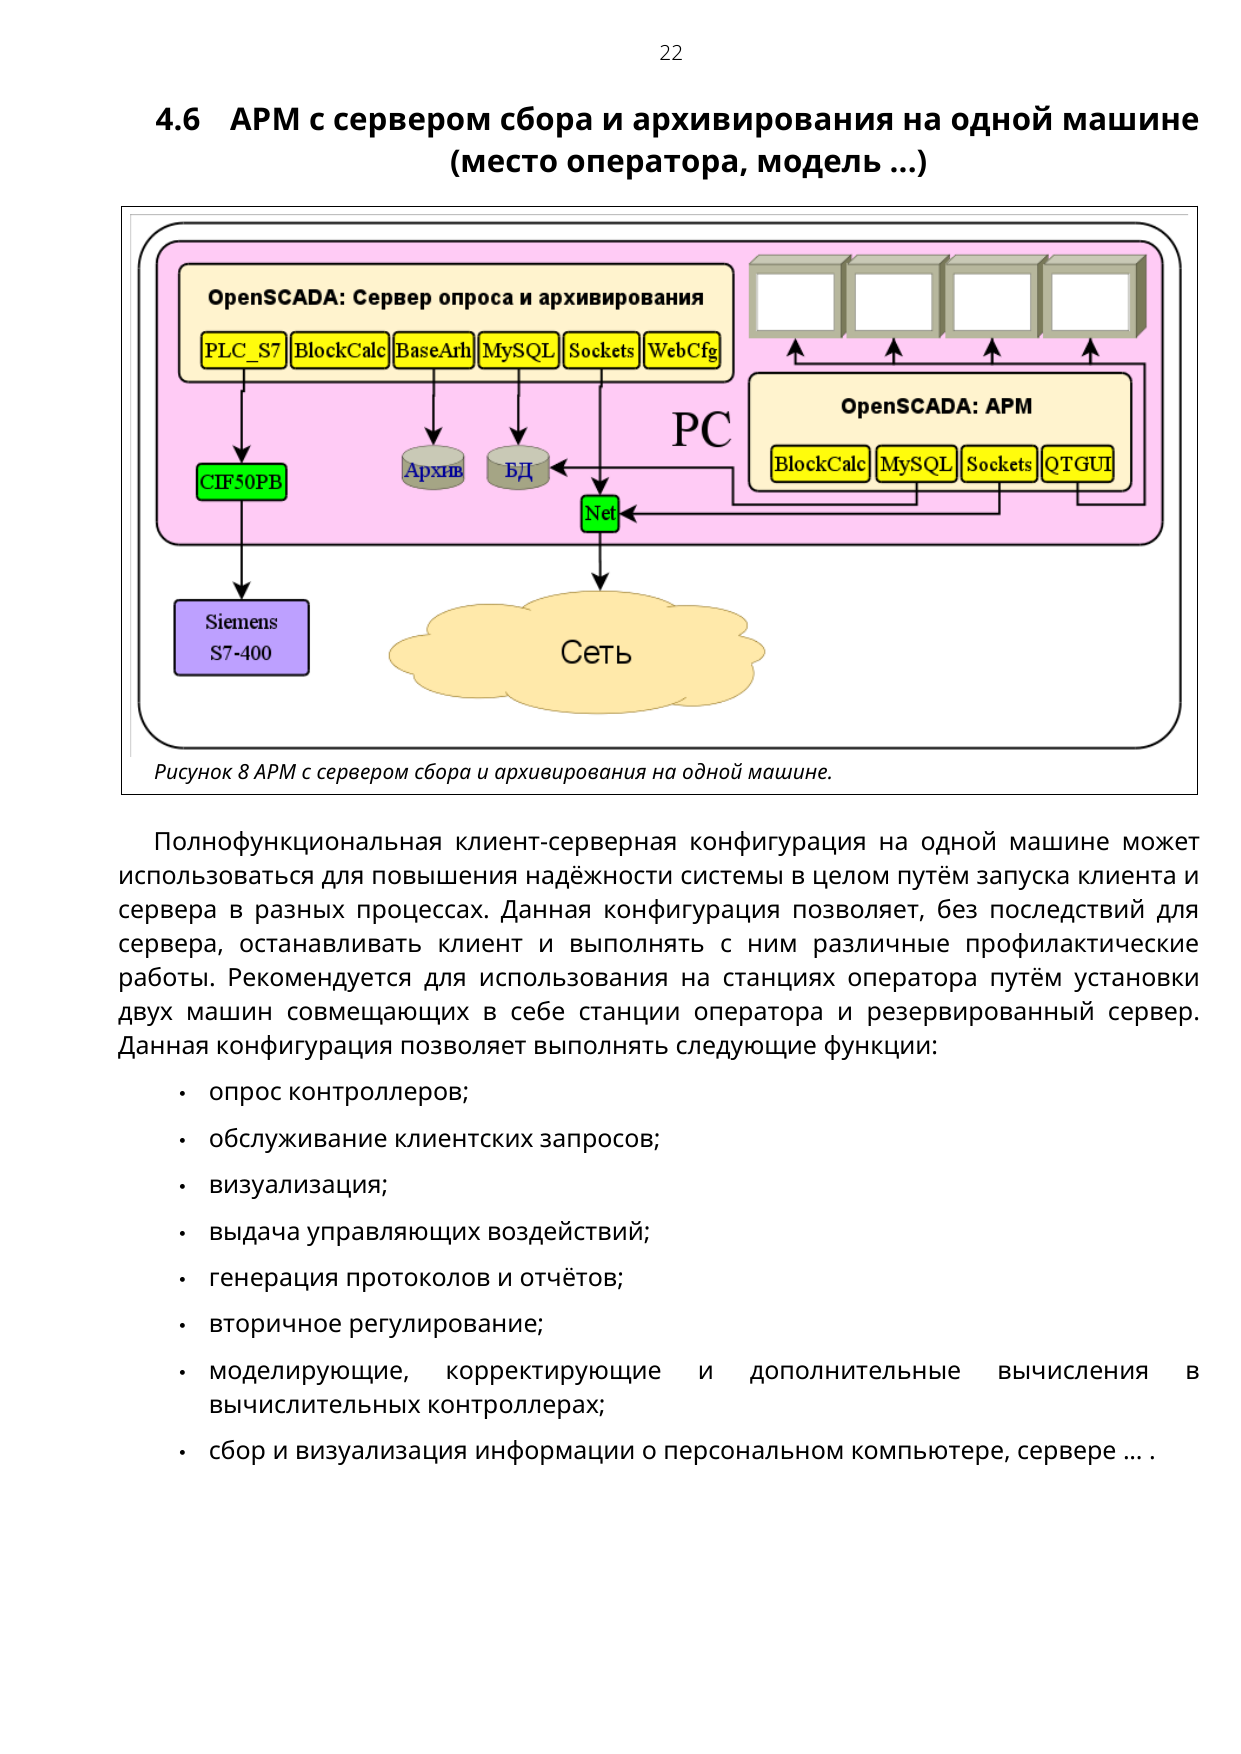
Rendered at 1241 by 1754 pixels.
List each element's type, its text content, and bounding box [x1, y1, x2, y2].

list выдача управляющих воздействий; [179, 1213, 1201, 1247]
subtitle АРМ с сервером сбора и архивирования на одной машине (место оператора, модель ...) [147, 96, 1201, 181]
list опрос контроллеров; [179, 1074, 1201, 1108]
list обслуживание клиентских запросов; [179, 1121, 1201, 1154]
text Полнофункциональная клиент-серверная конфигурация на одной машине может использоваться для повышения надёжности системы в целом путём запуска клиента и сервера в разных процессах. Данная конфигурация позволяет, без последствий для сервера, останавливать клиент и выполнять с ним различные профилактические работы. Рекомендуется для использования на станциях оператора путём установки двух машин совмещающих в себе станции оператора и резервированный сервер. Данная конфигурация позволяет выполнять следующие функции: [118, 194, 1201, 1062]
picture [130, 214, 1189, 757]
list моделирующие, корректирующие и дополнительные вычисления в вычислительных контроллерах; [179, 1353, 1201, 1421]
list генерация протоколов и отчётов; [179, 1260, 1201, 1294]
list сбор и визуализация информации о персональном компьютере, сервере ... . [179, 1433, 1201, 1467]
list вторичное регулирование; [179, 1306, 1201, 1340]
list визуализация; [179, 1167, 1201, 1201]
text Рисунок 8 АРМ с сервером сбора и архивирования на одной машине. [130, 757, 1188, 786]
